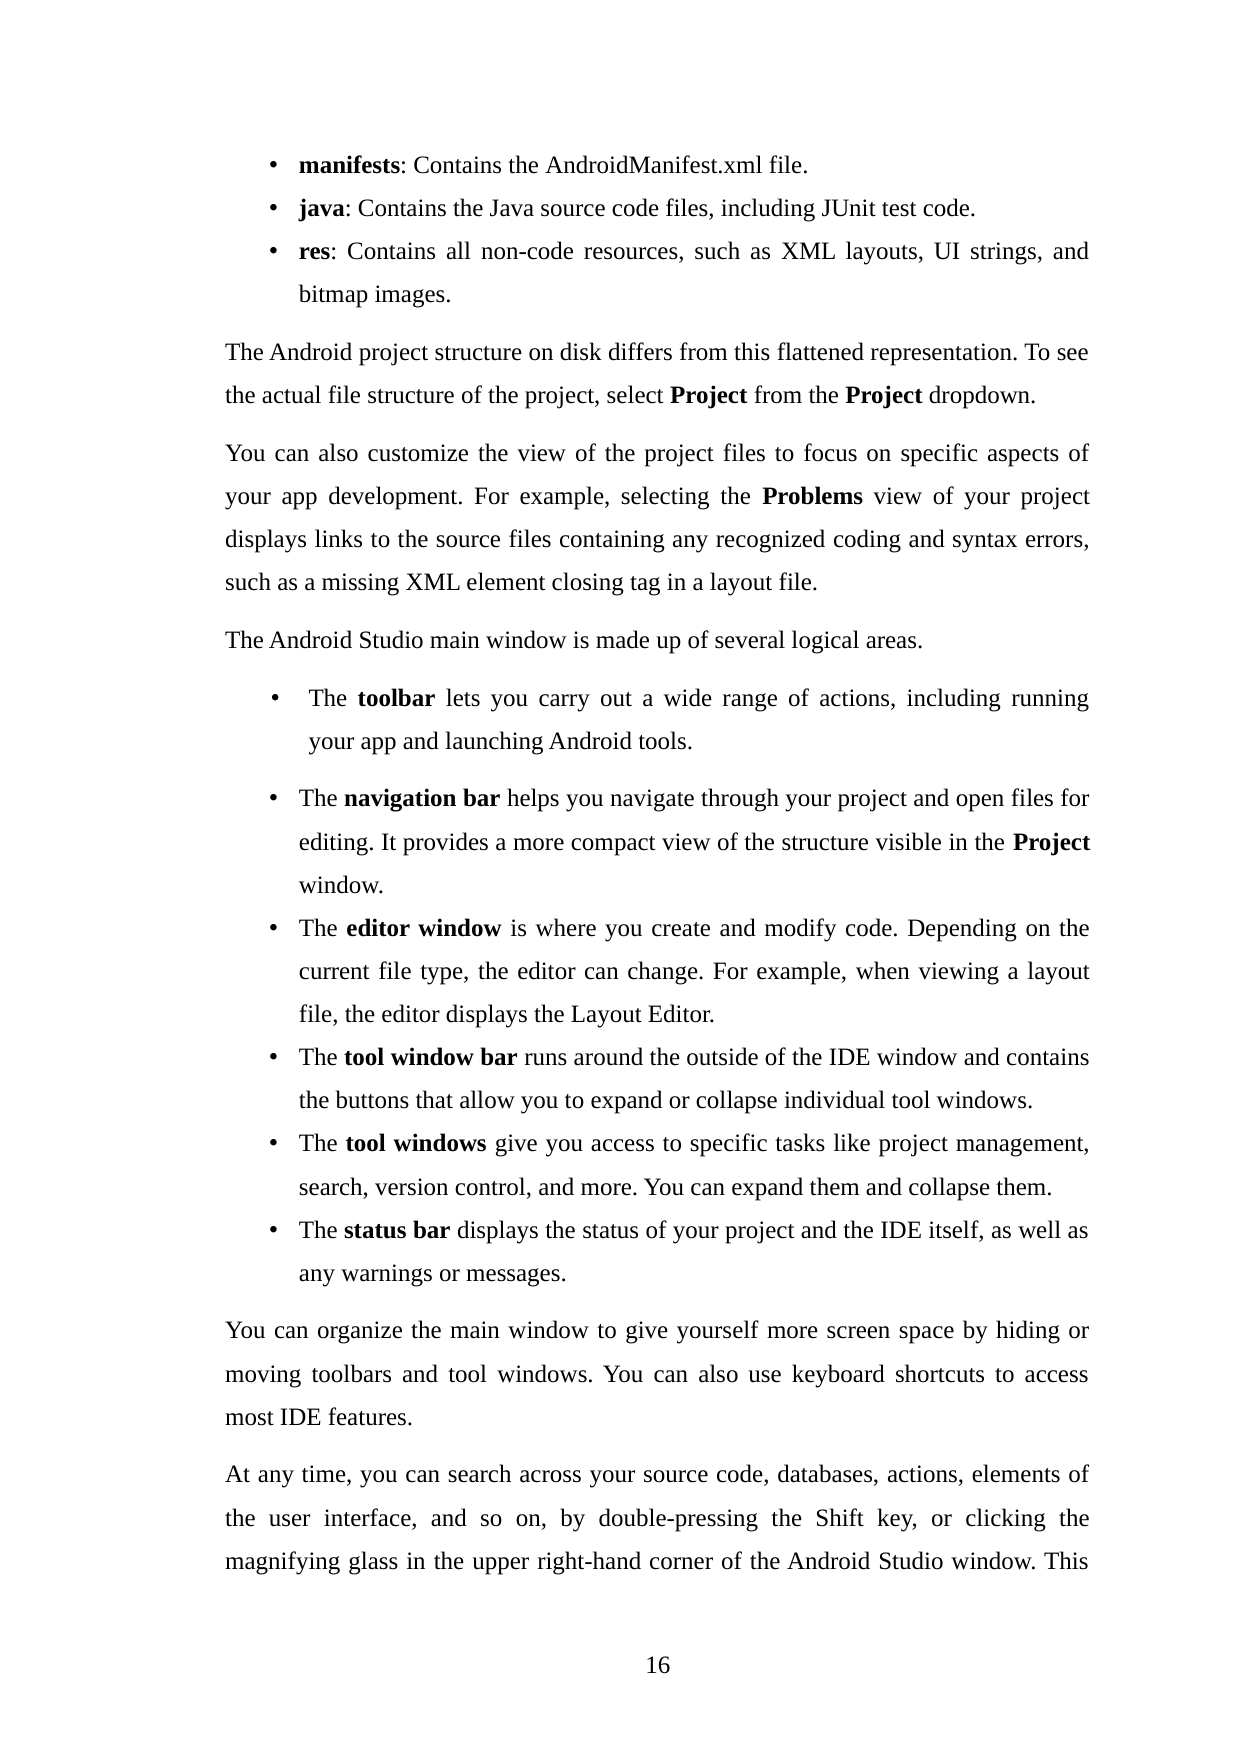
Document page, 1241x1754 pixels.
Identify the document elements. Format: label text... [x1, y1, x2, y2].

text You can organize the main window to give yourself more screen space by hiding or moving toolbars and tool windows. You can also use keyboard shortcuts to access most IDE features. [225, 1316, 1090, 1431]
list The navigation bar helps you navigate through your project and open files for editing. It provides a more compact view of the structure visible in the Project window. [269, 783, 1090, 898]
list The status bar displays the status of your project and the IDE itself, as well as any warnings or messages. [269, 1215, 1090, 1287]
list java: Contains the Java source code files, including JUnit test code. [269, 193, 1090, 222]
text You can also customize the view of the project files to focus on specific aspects of your app development. For example, selecting the Problems view of your project displays links to the source files containing any recognized coding and syntax errors, such as a missing XML element closing tag in a layout file. [225, 438, 1090, 596]
list The tool windows give you access to specific tasks like project management, search, version control, and more. You can expand them and collapse them. [269, 1128, 1090, 1200]
list The toolbar lets you carry out a wide range of actions, including running your app and launching Android tools. [271, 683, 1090, 754]
text The Android project structure on disk differs from this flattened representation. To see the actual file structure of the project, select Project from the Project dropdown. [225, 337, 1090, 409]
list The editor window is where you create and modify code. Depending on the current file type, the editor can change. For example, when viewing a layout file, the editor displays the Layout Editor. [269, 913, 1090, 1028]
list The tool window bar runs around the outside of the IDE window and contains the buttons that allow you to expand or collapse individual tool windows. [269, 1042, 1090, 1114]
text At any time, you can search across your source code, databases, actions, elements of the user interface, and so on, by double-pressing the Shift key, or clicking the magnifying glass in the upper right-hand corner of the Android Studio window. This [225, 1459, 1090, 1574]
list res: Contains all non-code resources, such as XML layouts, UI strings, and bitmap images. [269, 236, 1090, 308]
text The Android Studio main window is made up of several logical areas. [225, 625, 1090, 654]
list manifests: Contains the AndroidManifest.xml file. [269, 150, 1090, 179]
